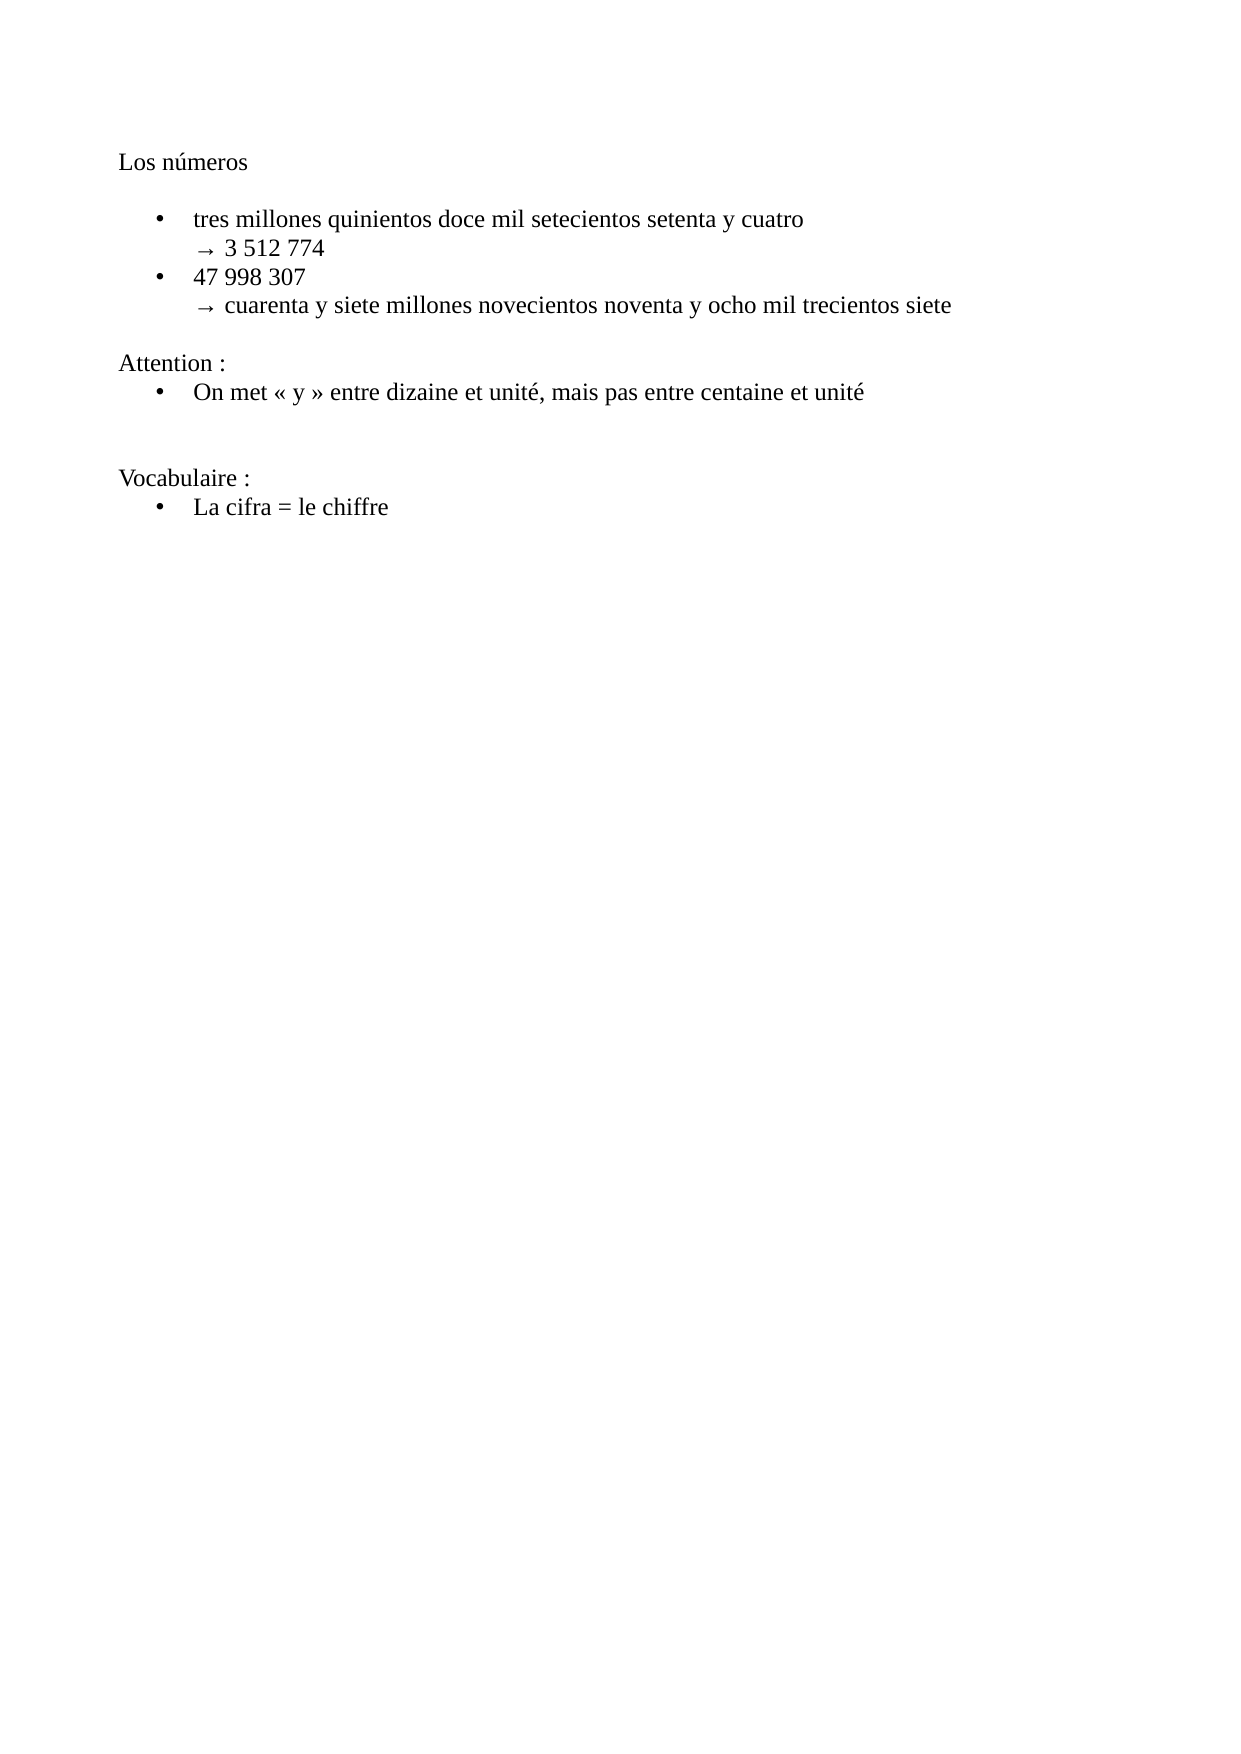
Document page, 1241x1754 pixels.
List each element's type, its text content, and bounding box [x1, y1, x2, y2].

text Vocabulaire : [118, 463, 1122, 492]
list On met « y » entre dizaine et unité, mais pas entre centaine et unité [156, 377, 1122, 406]
list La cifra = le chiffre [156, 492, 1122, 521]
list 47 998 307 [156, 262, 1122, 291]
list → 3 512 774 [156, 233, 1122, 262]
list tres millones quinientos doce mil setecientos setenta y cuatro [156, 204, 1122, 233]
text Attention : [118, 348, 1122, 377]
text Los números [118, 147, 1122, 176]
list → cuarenta y siete millones novecientos noventa y ocho mil trecientos siete [156, 291, 1122, 319]
